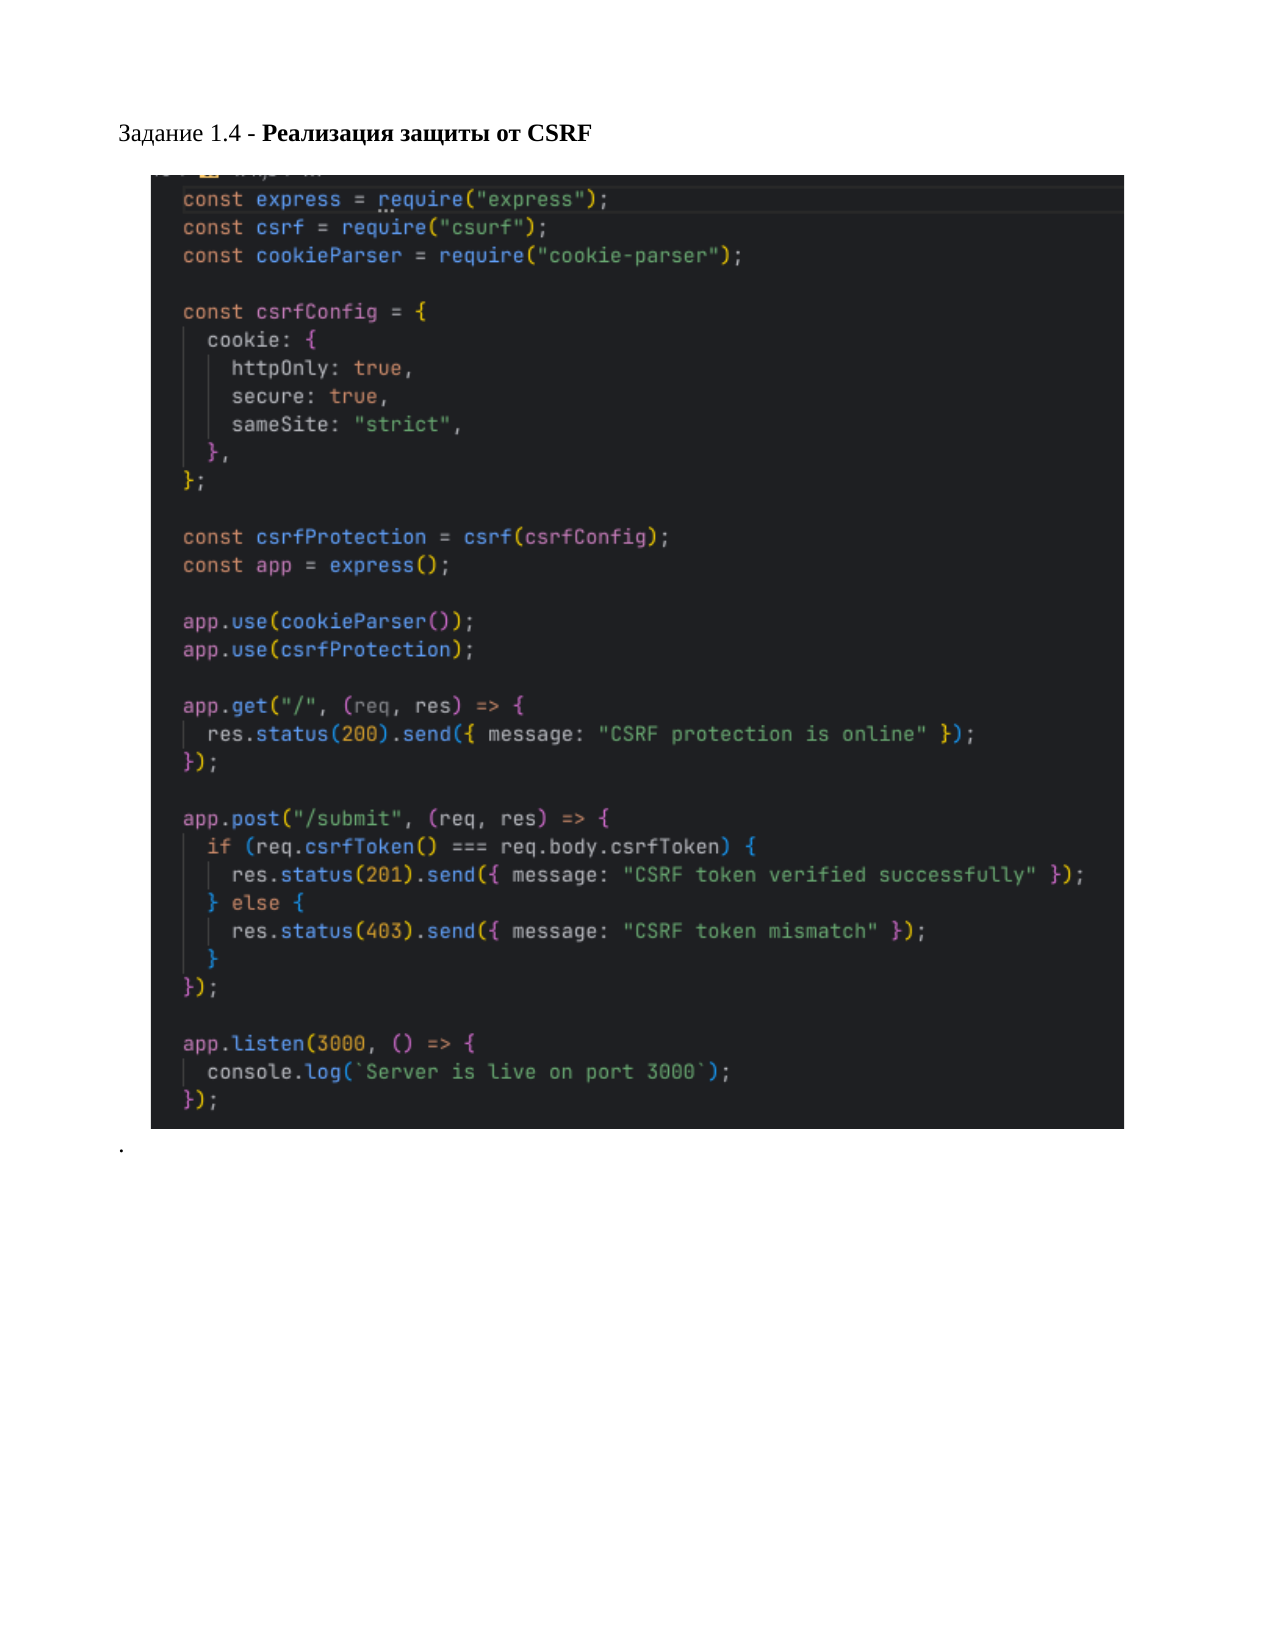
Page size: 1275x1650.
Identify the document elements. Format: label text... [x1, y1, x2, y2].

picture [150, 175, 1125, 1129]
text . [118, 176, 1157, 1157]
text Задание 1.4 - Реализация защиты от CSRF [118, 118, 1157, 147]
